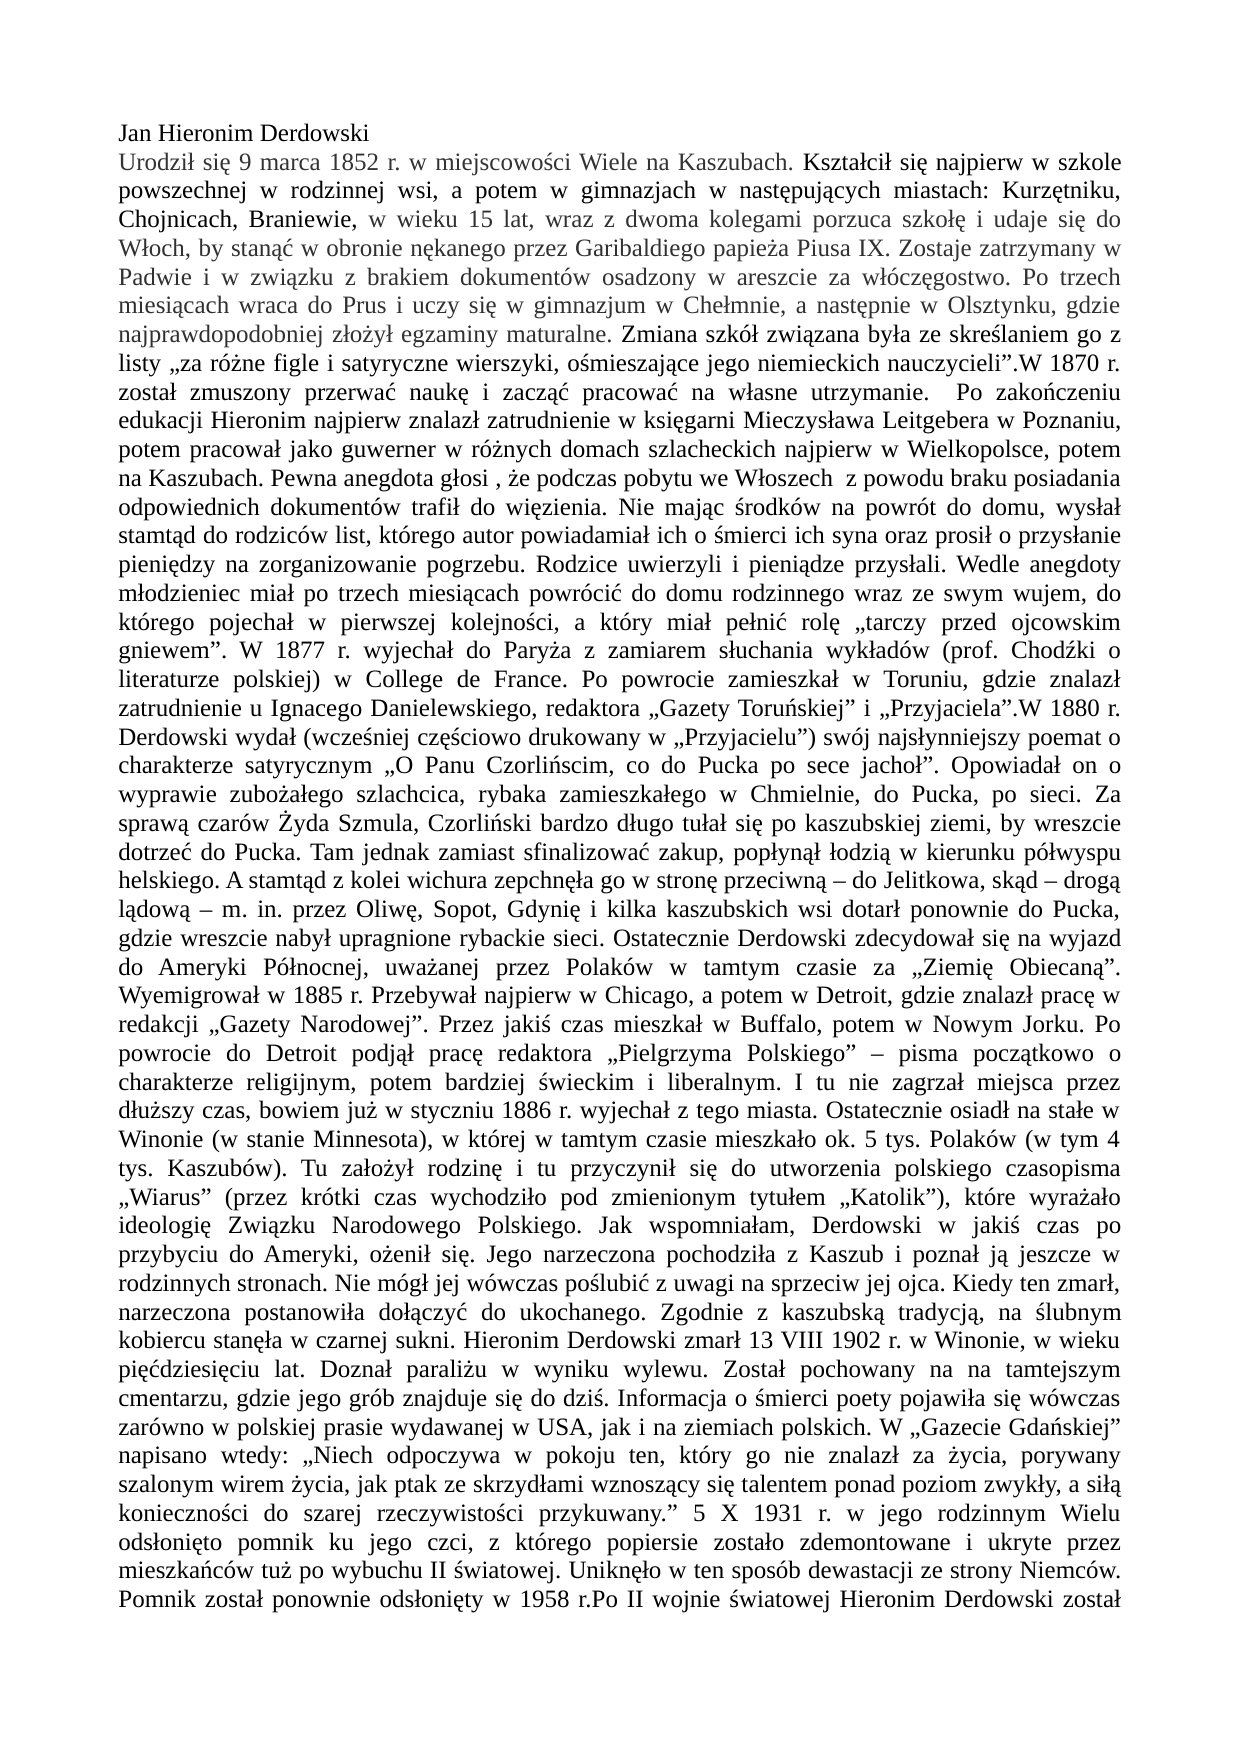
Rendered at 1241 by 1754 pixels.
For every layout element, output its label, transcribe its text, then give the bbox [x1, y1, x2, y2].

text Urodził się 9 marca 1852 r. w miejscowości Wiele na Kaszubach. Kształcił się najpierw w szkole powszechnej w rodzinnej wsi, a potem w gimnazjach w następujących miastach: Kurzętniku, Chojnicach, Braniewie, w wieku 15 lat, wraz z dwoma kolegami porzuca szkołę i udaje się do Włoch, by stanąć w obronie nękanego przez Garibaldiego papieża Piusa IX. Zostaje zatrzymany w Padwie i w związku z brakiem dokumentów osadzony w areszcie za włóczęgostwo. Po trzech miesiącach wraca do Prus i uczy się w gimnazjum w Chełmnie, a następnie w Olsztynku, gdzie najprawdopodobniej złożył egzaminy maturalne. Zmiana szkół związana była ze skreślaniem go z listy „za różne figle i satyryczne wierszyki, ośmieszające jego niemieckich nauczycieli”.W 1870 r. został zmuszony przerwać naukę i zacząć pracować na własne utrzymanie. Po zakończeniu edukacji Hieronim najpierw znalazł zatrudnienie w księgarni Mieczysława Leitgebera w Poznaniu, potem pracował jako guwerner w różnych domach szlacheckich najpierw w Wielkopolsce, potem na Kaszubach. Pewna anegdota głosi , że podczas pobytu we Włoszech z powodu braku posiadania odpowiednich dokumentów trafił do więzienia. Nie mając środków na powrót do domu, wysłał stamtąd do rodziców list, którego autor powiadamiał ich o śmierci ich syna oraz prosił o przysłanie pieniędzy na zorganizowanie pogrzebu. Rodzice uwierzyli i pieniądze przysłali. Wedle anegdoty młodzieniec miał po trzech miesiącach powrócić do domu rodzinnego wraz ze swym wujem, do którego pojechał w pierwszej kolejności, a który miał pełnić rolę „tarczy przed ojcowskim gniewem”. W 1877 r. wyjechał do Paryża z zamiarem słuchania wykładów (prof. Chodźki o literaturze polskiej) w College de France. Po powrocie zamieszkał w Toruniu, gdzie znalazł zatrudnienie u Ignacego Danielewskiego, redaktora „Gazety Toruńskiej” i „Przyjaciela”.W 1880 r. Derdowski wydał (wcześniej częściowo drukowany w „Przyjacielu”) swój najsłynniejszy poemat o charakterze satyrycznym „O Panu Czorlińscim, co do Pucka po sece jachoł”. Opowiadał on o wyprawie zubożałego szlachcica, rybaka zamieszkałego w Chmielnie, do Pucka, po sieci. Za sprawą czarów Żyda Szmula, Czorliński bardzo długo tułał się po kaszubskiej ziemi, by wreszcie dotrzeć do Pucka. Tam jednak zamiast sfinalizować zakup, popłynął łodzią w kierunku półwyspu helskiego. A stamtąd z kolei wichura zepchnęła go w stronę przeciwną – do Jelitkowa, skąd – drogą lądową – m. in. przez Oliwę, Sopot, Gdynię i kilka kaszubskich wsi dotarł ponownie do Pucka, gdzie wreszcie nabył upragnione rybackie sieci. Ostatecznie Derdowski zdecydował się na wyjazd do Ameryki Północnej, uważanej przez Polaków w tamtym czasie za „Ziemię Obiecaną”. Wyemigrował w 1885 r. Przebywał najpierw w Chicago, a potem w Detroit, gdzie znalazł pracę w redakcji „Gazety Narodowej”. Przez jakiś czas mieszkał w Buffalo, potem w Nowym Jorku. Po powrocie do Detroit podjął pracę redaktora „Pielgrzyma Polskiego” – pisma początkowo o charakterze religijnym, potem bardziej świeckim i liberalnym. I tu nie zagrzał miejsca przez dłuższy czas, bowiem już w styczniu 1886 r. wyjechał z tego miasta. Ostatecznie osiadł na stałe w Winonie (w stanie Minnesota), w której w tamtym czasie mieszkało ok. 5 tys. Polaków (w tym 4 tys. Kaszubów). Tu założył rodzinę i tu przyczynił się do utworzenia polskiego czasopisma „Wiarus” (przez krótki czas wychodziło pod zmienionym tytułem „Katolik”), które wyrażało ideologię Związku Narodowego Polskiego. Jak wspomniałam, Derdowski w jakiś czas po przybyciu do Ameryki, ożenił się. Jego narzeczona pochodziła z Kaszub i poznał ją jeszcze w rodzinnych stronach. Nie mógł jej wówczas poślubić z uwagi na sprzeciw jej ojca. Kiedy ten zmarł, narzeczona postanowiła dołączyć do ukochanego. Zgodnie z kaszubską tradycją, na ślubnym kobiercu stanęła w czarnej sukni. Hieronim Derdowski zmarł 13 VIII 1902 r. w Winonie, w wieku pięćdziesięciu lat. Doznał paraliżu w wyniku wylewu. Został pochowany na na tamtejszym cmentarzu, gdzie jego grób znajduje się do dziś. Informacja o śmierci poety pojawiła się wówczas zarówno w polskiej prasie wydawanej w USA, jak i na ziemiach polskich. W „Gazecie Gdańskiej” napisano wtedy: „Niech odpoczywa w pokoju ten, który go nie znalazł za życia, porywany szalonym wirem życia, jak ptak ze skrzydłami wznoszący się talentem ponad poziom zwykły, a siłą konieczności do szarej rzeczywistości przykuwany.” 5 X 1931 r. w jego rodzinnym Wielu odsłonięto pomnik ku jego czci, z którego popiersie zostało zdemontowane i ukryte przez mieszkańców tuż po wybuchu II światowej. Uniknęło w ten sposób dewastacji ze strony Niemców. Pomnik został ponownie odsłonięty w 1958 r.Po II wojnie światowej Hieronim Derdowski został [118, 147, 1122, 1613]
text Jan Hieronim Derdowski [118, 118, 1122, 147]
